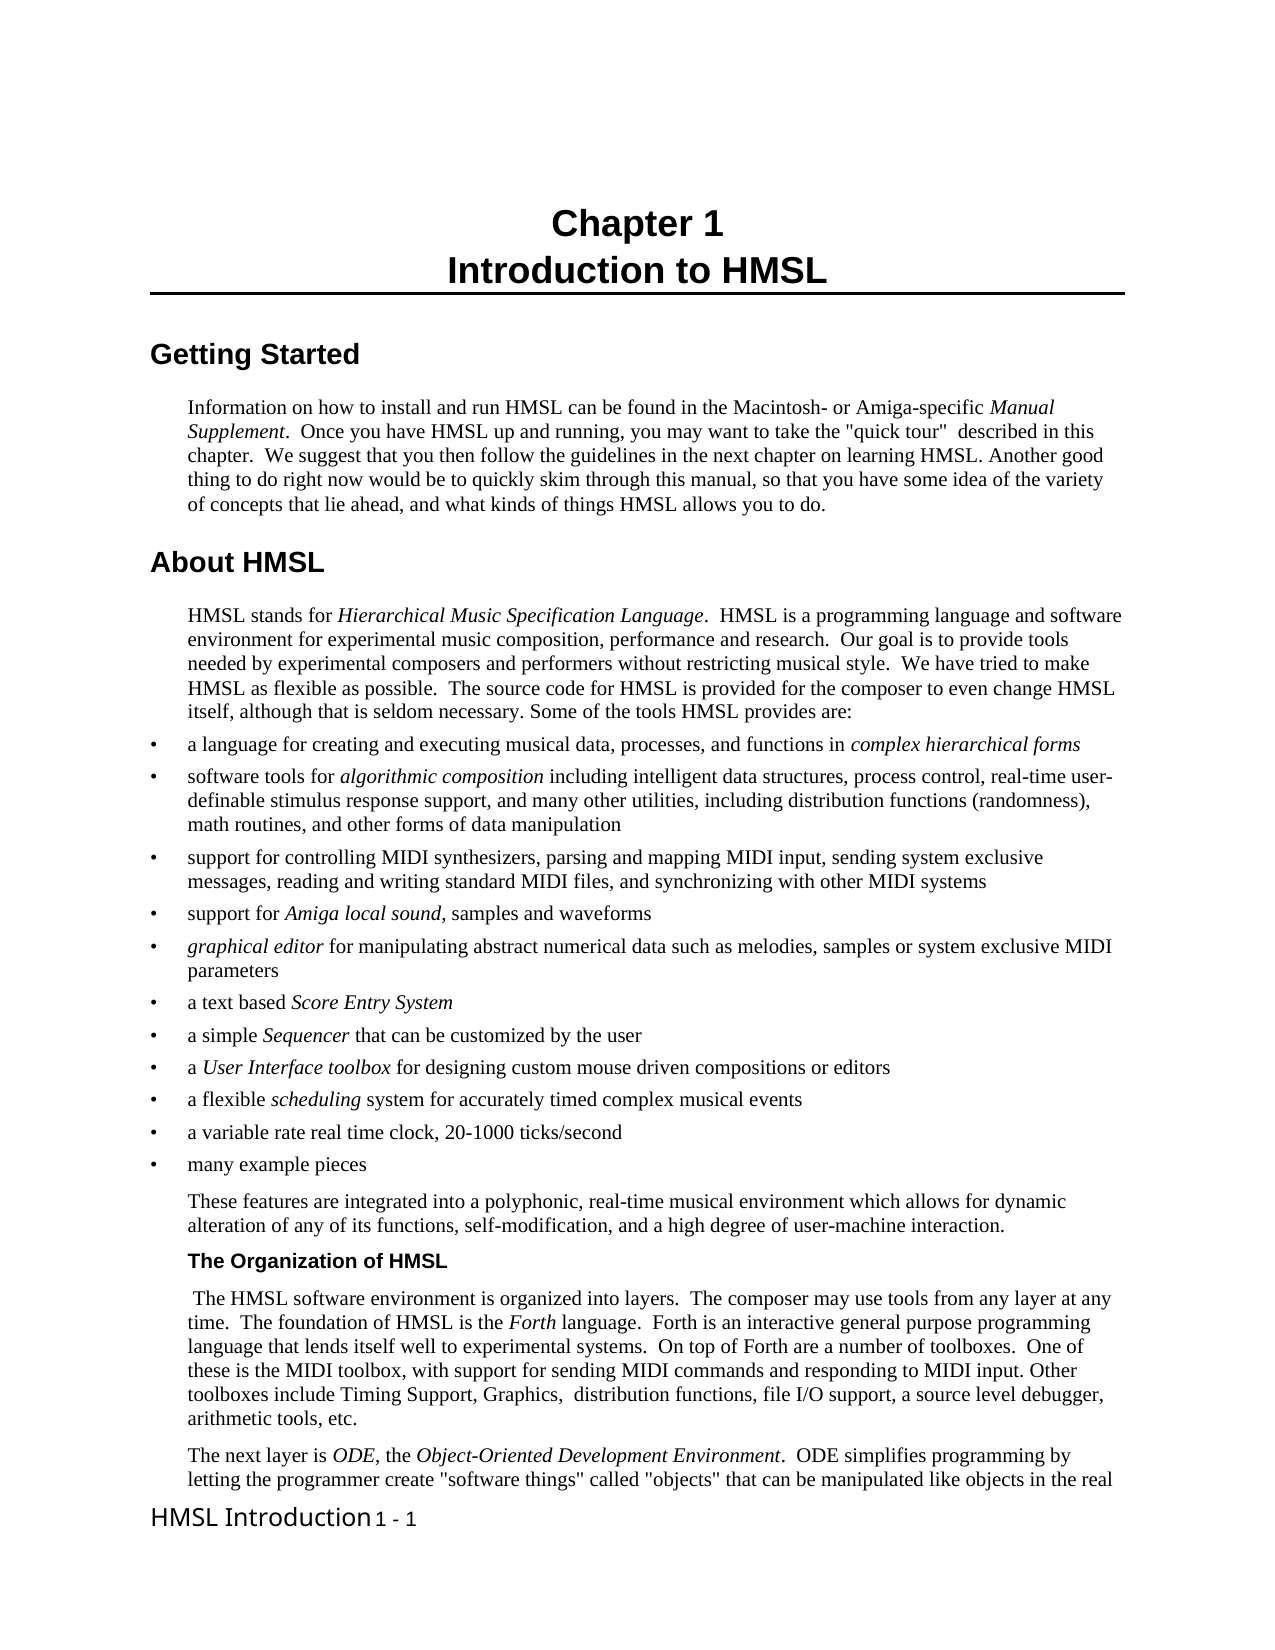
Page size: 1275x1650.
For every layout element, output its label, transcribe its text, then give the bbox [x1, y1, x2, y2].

list • many example pieces [150, 1152, 1125, 1176]
text Chapter 1 [150, 201, 1125, 244]
list • a flexible scheduling system for accurately timed complex musical events [150, 1087, 1125, 1111]
list • support for controlling MIDI synthesizers, parsing and mapping MIDI input, sending system exclusive messages, reading and writing standard MIDI files, and synchronizing with other MIDI systems [150, 845, 1125, 893]
subtitle Introduction to HMSL [150, 249, 1125, 292]
text Information on how to install and run HMSL can be found in the Macintosh- or Amiga-specific Manual Supplement. Once you have HMSL up and running, you may want to take the "quick tour" described in this chapter. We suggest that you then follow the guidelines in the next chapter on learning HMSL. Another good thing to do right now would be to quickly skim through this manual, so that you have some idea of the variety of concepts that lie ahead, and what kinds of things HMSL allows you to do. [187, 395, 1125, 516]
list • a variable rate real time clock, 20-1000 ticks/second [150, 1120, 1125, 1144]
list • software tools for algorithmic composition including intelligent data structures, process control, real-time user-definable stimulus response support, and many other utilities, including distribution functions (randomness), math routines, and other forms of data manipulation [150, 764, 1125, 836]
list • a User Interface toolbox for designing custom mouse driven compositions or editors [150, 1055, 1125, 1079]
text HMSL stands for Hierarchical Music Specification Language. HMSL is a programming language and software environment for experimental music composition, performance and research. Our goal is to provide tools needed by experimental composers and performers without restricting musical style. We have tried to make HMSL as flexible as possible. The source code for HMSL is provided for the composer to even change HMSL itself, although that is seldom necessary. Some of the tools HMSL provides are: [187, 603, 1125, 723]
list • a simple Sequencer that can be customized by the user [150, 1022, 1125, 1047]
list • support for Amiga local sound, samples and waveforms [150, 901, 1125, 925]
list • graphical editor for manipulating abstract numerical data such as melodies, samples or system exclusive MIDI parameters [150, 934, 1125, 982]
list • a text based Score Entry System [150, 990, 1125, 1014]
subtitle Getting Started [150, 337, 1125, 370]
text The next layer is ODE, the Object-Oriented Development Environment. ODE simplifies programming by letting the programmer create "software things" called "objects" that can be manipulated like objects in the real [187, 1443, 1125, 1491]
list • a language for creating and executing musical data, processes, and functions in complex hierarchical forms [150, 732, 1125, 756]
text These features are integrated into a polyphonic, real-time musical environment which allows for dynamic alteration of any of its functions, self-modification, and a high degree of user-machine interaction. [187, 1189, 1125, 1237]
text The Organization of HMSL [187, 1249, 1125, 1273]
text The HMSL software environment is organized into layers. The composer may use tools from any layer at any time. The foundation of HMSL is the Forth language. Forth is an interactive general purpose programming language that lends itself well to experimental systems. On top of Forth are a number of toolboxes. One of these is the MIDI toolbox, with support for sending MIDI commands and responding to MIDI input. Other toolboxes include Timing Support, Graphics, distribution functions, file I/O support, a source level debugger, arithmetic tools, etc. [187, 1286, 1125, 1430]
subtitle About HMSL [150, 545, 1125, 578]
